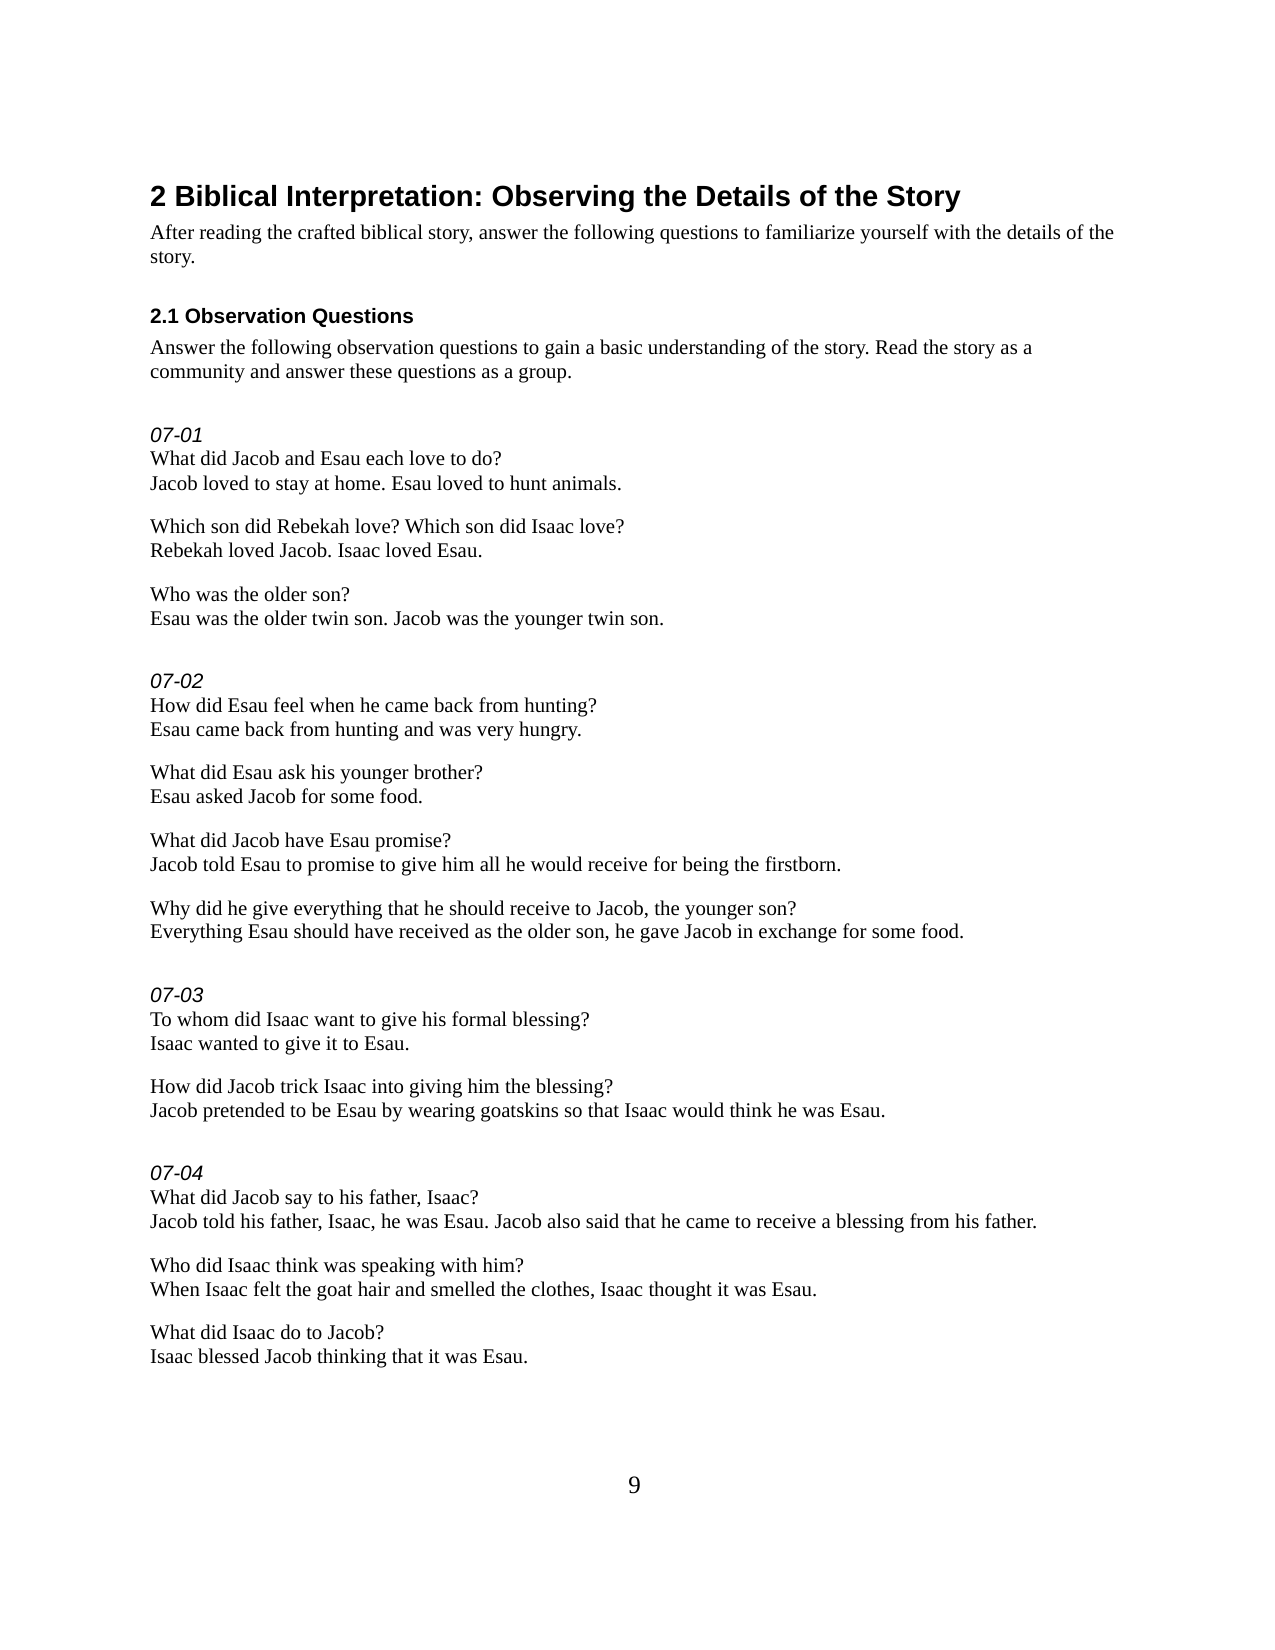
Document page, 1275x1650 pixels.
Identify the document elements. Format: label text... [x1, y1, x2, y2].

subtitle 07-02 [150, 669, 1125, 693]
text After reading the crafted biblical story, answer the following questions to familiarize yourself with the details of the story. [150, 220, 1125, 268]
text Why did he give everything that he should receive to Jacob, the younger son? Everything Esau should have received as the older son, he gave Jacob in exchange for some food. [150, 895, 1125, 943]
text What did Esau ask his younger brother? Esau asked Jacob for some food. [150, 760, 1125, 808]
text How did Esau feel when he came back from hunting? Esau came back from hunting and was very hungry. [150, 693, 1125, 741]
text To whom did Isaac want to give his formal blessing? Isaac wanted to give it to Esau. [150, 1006, 1125, 1054]
subtitle 07-04 [150, 1161, 1125, 1185]
text Who was the older son? Esau was the older twin son. Jacob was the younger twin son. [150, 582, 1125, 630]
text What did Jacob have Esau promise? Jacob told Esau to promise to give him all he would receive for being the firstborn. [150, 828, 1125, 876]
subtitle 07-03 [150, 982, 1125, 1006]
text What did Jacob say to his father, Isaac? Jacob told his father, Isaac, he was Esau. Jacob also said that he came to receive a blessing from his father. [150, 1185, 1125, 1233]
subtitle 2.1 Observation Questions [150, 304, 1125, 328]
text What did Isaac do to Jacob? Isaac blessed Jacob thinking that it was Esau. [150, 1320, 1125, 1368]
text Who did Isaac think was speaking with him? When Isaac felt the goat hair and smelled the clothes, Isaac thought it was Esau. [150, 1253, 1125, 1301]
subtitle 2 Biblical Interpretation: Observing the Details of the Story [150, 179, 1125, 212]
subtitle 07-01 [150, 422, 1125, 446]
text Which son did Rebekah love? Which son did Isaac love? Rebekah loved Jacob. Isaac loved Esau. [150, 514, 1125, 562]
text How did Jacob trick Isaac into giving him the blessing? Jacob pretended to be Esau by wearing goatskins so that Isaac would think he was Esau. [150, 1074, 1125, 1122]
text What did Jacob and Esau each love to do? Jacob loved to stay at home. Esau loved to hunt animals. [150, 446, 1125, 494]
text Answer the following observation questions to gain a basic understanding of the story. Read the story as a community and answer these questions as a group. [150, 335, 1125, 383]
